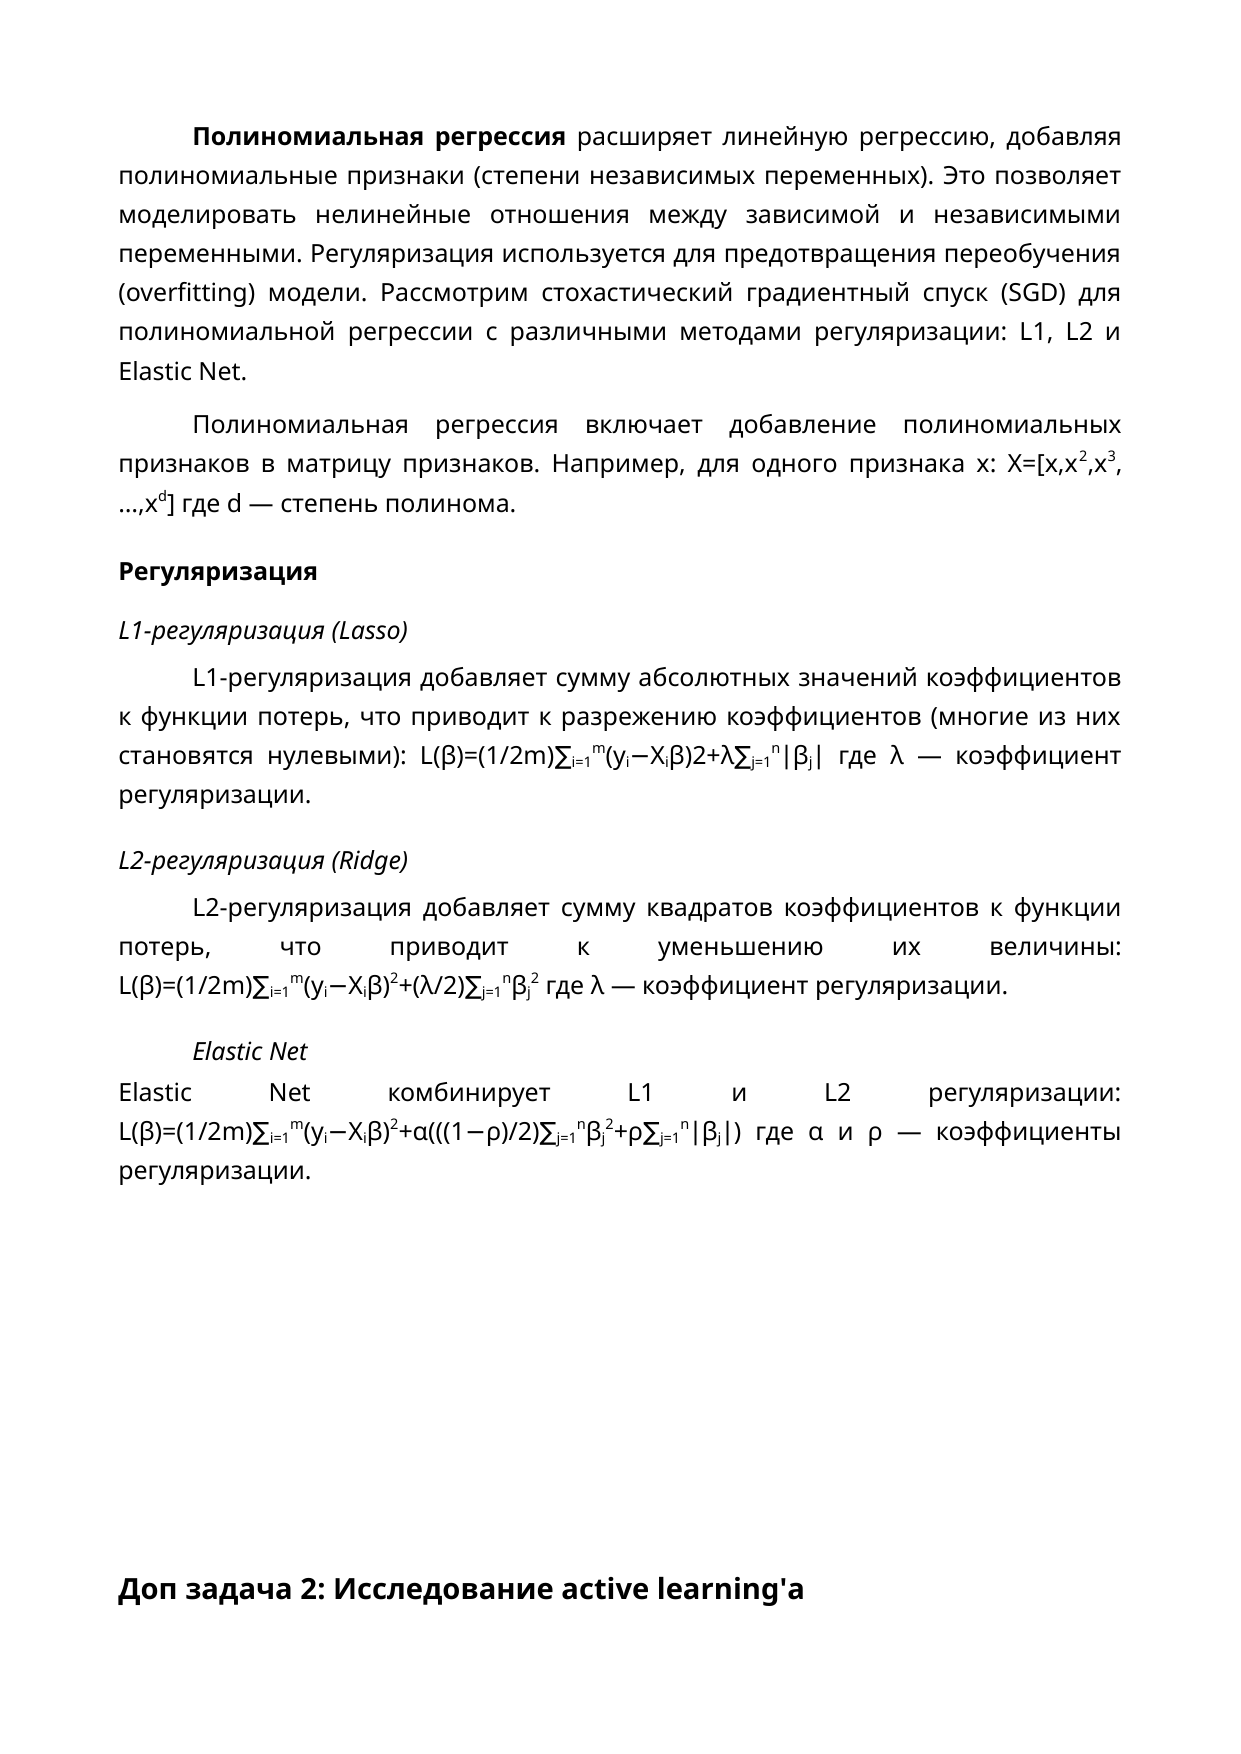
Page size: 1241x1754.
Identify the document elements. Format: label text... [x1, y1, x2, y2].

text Elastic Net комбинирует L1 и L2 регуляризации: L(β)=(1/2m)∑i=1m(yi−Xiβ)2+α(((1−ρ)/2)∑j=1nβj2+ρ∑j=1n∣βj∣) где α и ρ — коэффициенты регуляризации. [118, 1074, 1122, 1187]
text Полиномиальная регрессия расширяет линейную регрессию, добавляя полиномиальные признаки (степени независимых переменных). Это позволяет моделировать нелинейные отношения между зависимой и независимыми переменными. Регуляризация используется для предотвращения переобучения (overfitting) модели. Рассмотрим стохастический градиентный спуск (SGD) для полиномиальной регрессии с различными методами регуляризации: L1, L2 и Elastic Net. [118, 118, 1122, 387]
subtitle Регуляризация [118, 553, 1122, 588]
subtitle Elastic Net [118, 1034, 1122, 1068]
text Полиномиальная регрессия включает добавление полиномиальных признаков в матрицу признаков. Например, для одного признака x: X=[x,x2,x3,…,xd] где d — степень полинома. [118, 407, 1122, 519]
subtitle L1-регуляризация (Lasso) [118, 613, 1122, 647]
text L1-регуляризация добавляет сумму абсолютных значений коэффициентов к функции потерь, что приводит к разрежению коэффициентов (многие из них становятся нулевыми): L(β)=(1/2m)∑i=1m(yi−Xiβ)2+λ∑j=1n∣βj∣ где λ — коэффициент регуляризации. [118, 659, 1122, 811]
text L2-регуляризация добавляет сумму квадратов коэффициентов к функции потерь, что приводит к уменьшению их величины: L(β)=(1/2m)∑i=1m(yi−Xiβ)2+(λ/2)∑j=1nβj2 где λ — коэффициент регуляризации. [118, 889, 1122, 1002]
text Доп задача 2: Исследование active learning'а [118, 1569, 1122, 1608]
subtitle L2-регуляризация (Ridge) [118, 843, 1122, 877]
